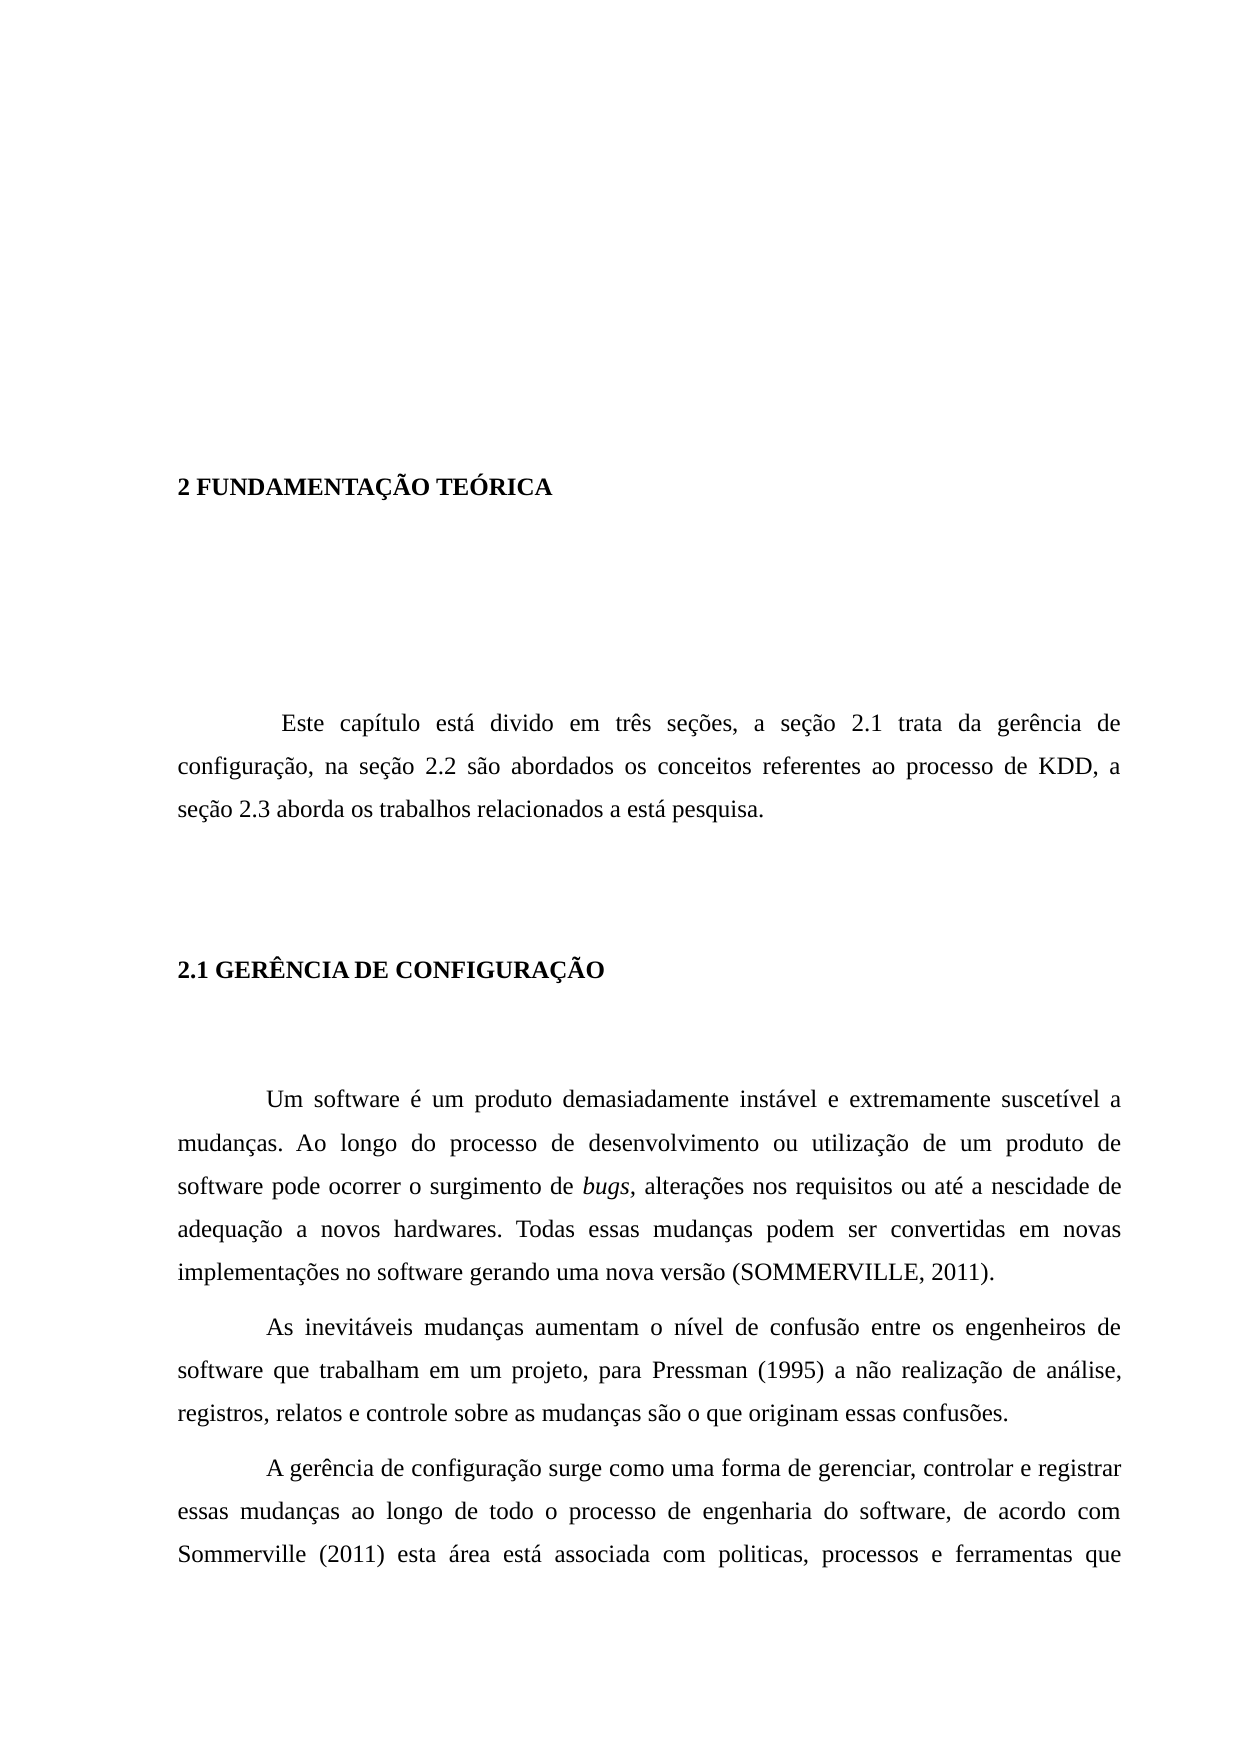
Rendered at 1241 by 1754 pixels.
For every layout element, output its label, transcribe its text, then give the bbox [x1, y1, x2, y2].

text 2.1 Gerência de Configuração [177, 955, 1122, 984]
text A gerência de configuração surge como uma forma de gerenciar, controlar e registrar essas mudanças ao longo de todo o processo de engenharia do software, de acordo com Sommerville (2011) esta área está associada com politicas, processos e ferramentas que [177, 1453, 1122, 1568]
text Este capítulo está divido em três seções, a seção 2.1 trata da gerência de configuração, na seção 2.2 são abordados os conceitos referentes ao processo de KDD, a seção 2.3 aborda os trabalhos relacionados a está pesquisa. [177, 708, 1122, 823]
text As inevitáveis mudanças aumentam o nível de confusão entre os engenheiros de software que trabalham em um projeto, para Pressman (1995) a não realização de análise, registros, relatos e controle sobre as mudanças são o que originam essas confusões. [177, 1312, 1122, 1427]
text 2 Fundamentação teórica [177, 472, 1122, 501]
text Um software é um produto demasiadamente instável e extremamente suscetível a mudanças. Ao longo do processo de desenvolvimento ou utilização de um produto de software pode ocorrer o surgimento de bugs, alterações nos requisitos ou até a nescidade de adequação a novos hardwares. Todas essas mudanças podem ser convertidas em novas implementações no software gerando uma nova versão (SOMMERVILLE, 2011). [177, 1084, 1122, 1286]
